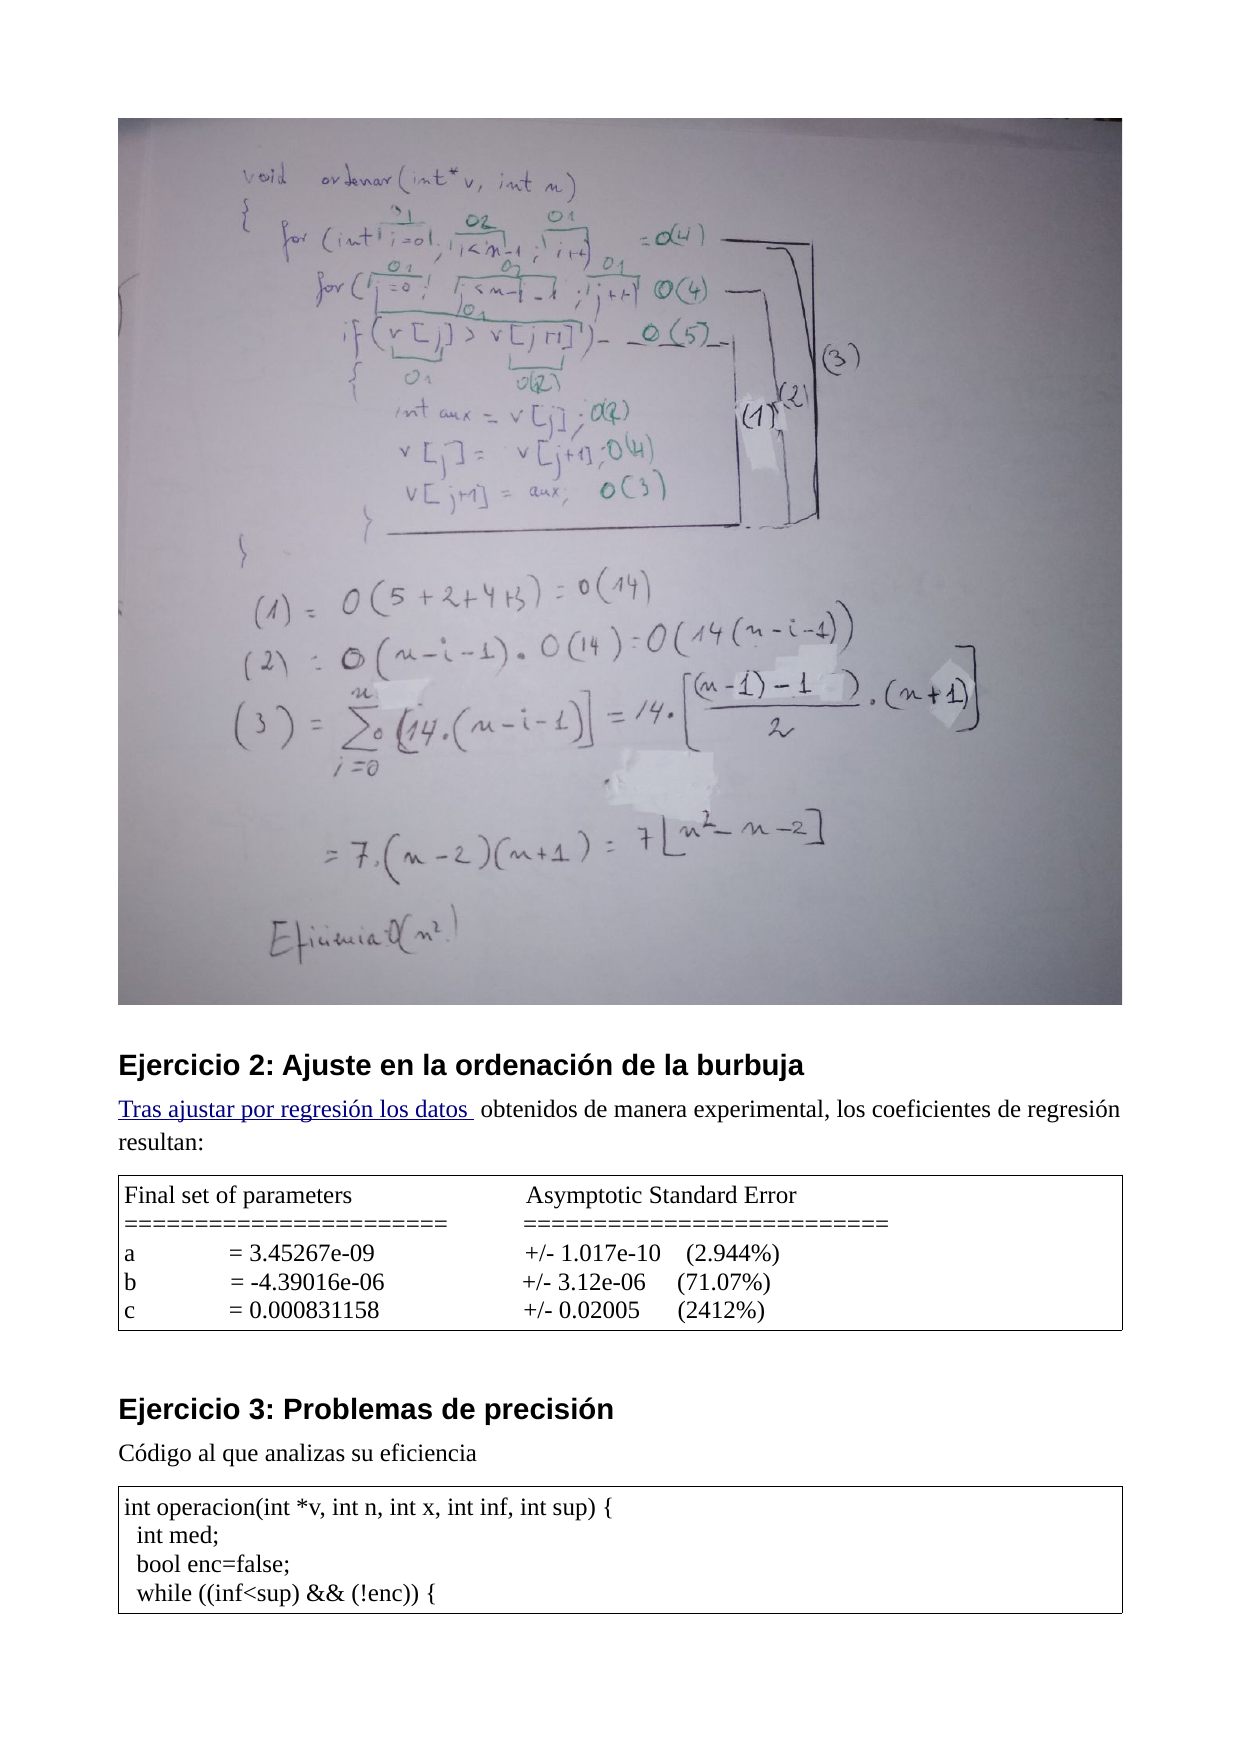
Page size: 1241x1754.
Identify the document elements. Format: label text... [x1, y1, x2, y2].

table_header int operacion(int *v, int n, int x, int inf, int sup) { int med; bool enc=false; while ((inf<sup) && (!enc)) { [119, 1487, 1122, 1613]
text Tras ajustar por regresión los datos obtenidos de manera experimental, los coeficientes de regresión resultan: [118, 1094, 1122, 1156]
text Código al que analizas su eficiencia [118, 1438, 1122, 1467]
subtitle Ejercicio 2: Ajuste en la ordenación de la burbuja [118, 1048, 1122, 1081]
table_header Final set of parameters Asymptotic Standard Error ======================= ========================== a = 3.45267e-09 +/- 1.017e-10 (2.944%) b = -4.39016e-06 +/- 3.12e-06 (71.07%) c = 0.000831158 +/- 0.02005 (2412%) [119, 1176, 1122, 1330]
picture [118, 118, 1123, 1005]
subtitle Ejercicio 3: Problemas de precisión [118, 1392, 1122, 1426]
